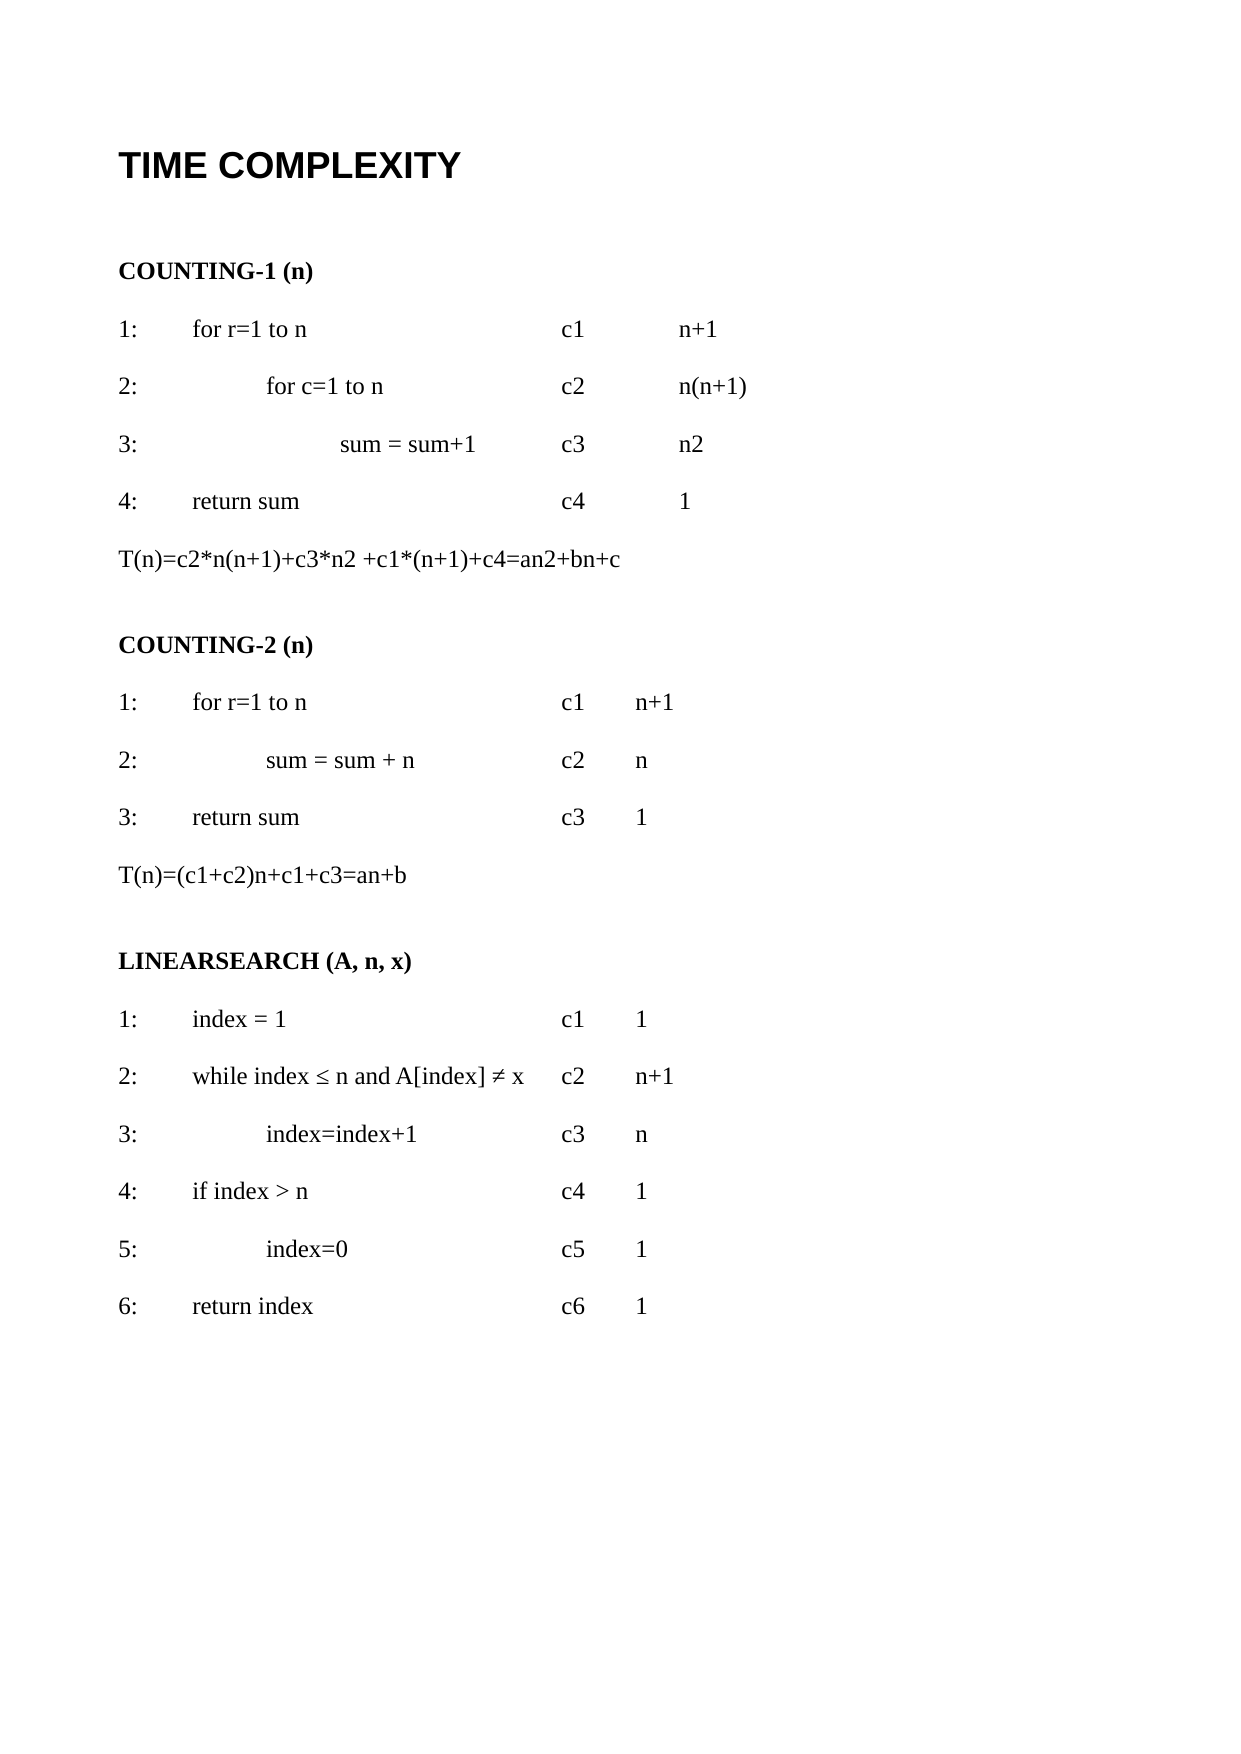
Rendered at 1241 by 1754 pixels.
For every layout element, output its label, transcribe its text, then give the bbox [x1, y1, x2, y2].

text 4: return sum c4 1 [118, 486, 1122, 515]
text 1: for r=1 to n c1 n+1 [118, 314, 1122, 342]
text COUNTING-1 (n) [118, 256, 1122, 285]
text 2: sum = sum + n c2 n [118, 745, 1122, 774]
text LINEARSEARCH (A, n, x) [118, 946, 1122, 975]
text 3: sum = sum+1 c3 n2 [118, 429, 1122, 457]
text 1: index = 1 c1 1 [118, 1004, 1122, 1032]
text 3: return sum c3 1 [118, 802, 1122, 831]
text 1: for r=1 to n c1 n+1 [118, 687, 1122, 716]
text T(n)=c2*n(n+1)+c3*n2 +c1*(n+1)+c4=an2+bn+c [118, 544, 1122, 572]
text 5: index=0 c5 1 [118, 1234, 1122, 1262]
subtitle TIME COMPLEXITY [118, 143, 1122, 186]
text 2: while index ≤ n and A[index] ≠ x c2 n+1 [118, 1061, 1122, 1090]
text T(n)=(c1+c2)n+c1+c3=an+b [118, 860, 1122, 889]
text 6: return index c6 1 [118, 1291, 1122, 1320]
text 2: for c=1 to n c2 n(n+1) [118, 371, 1122, 400]
text COUNTING-2 (n) [118, 630, 1122, 659]
text 3: index=index+1 c3 n [118, 1119, 1122, 1147]
text 4: if index > n c4 1 [118, 1176, 1122, 1205]
